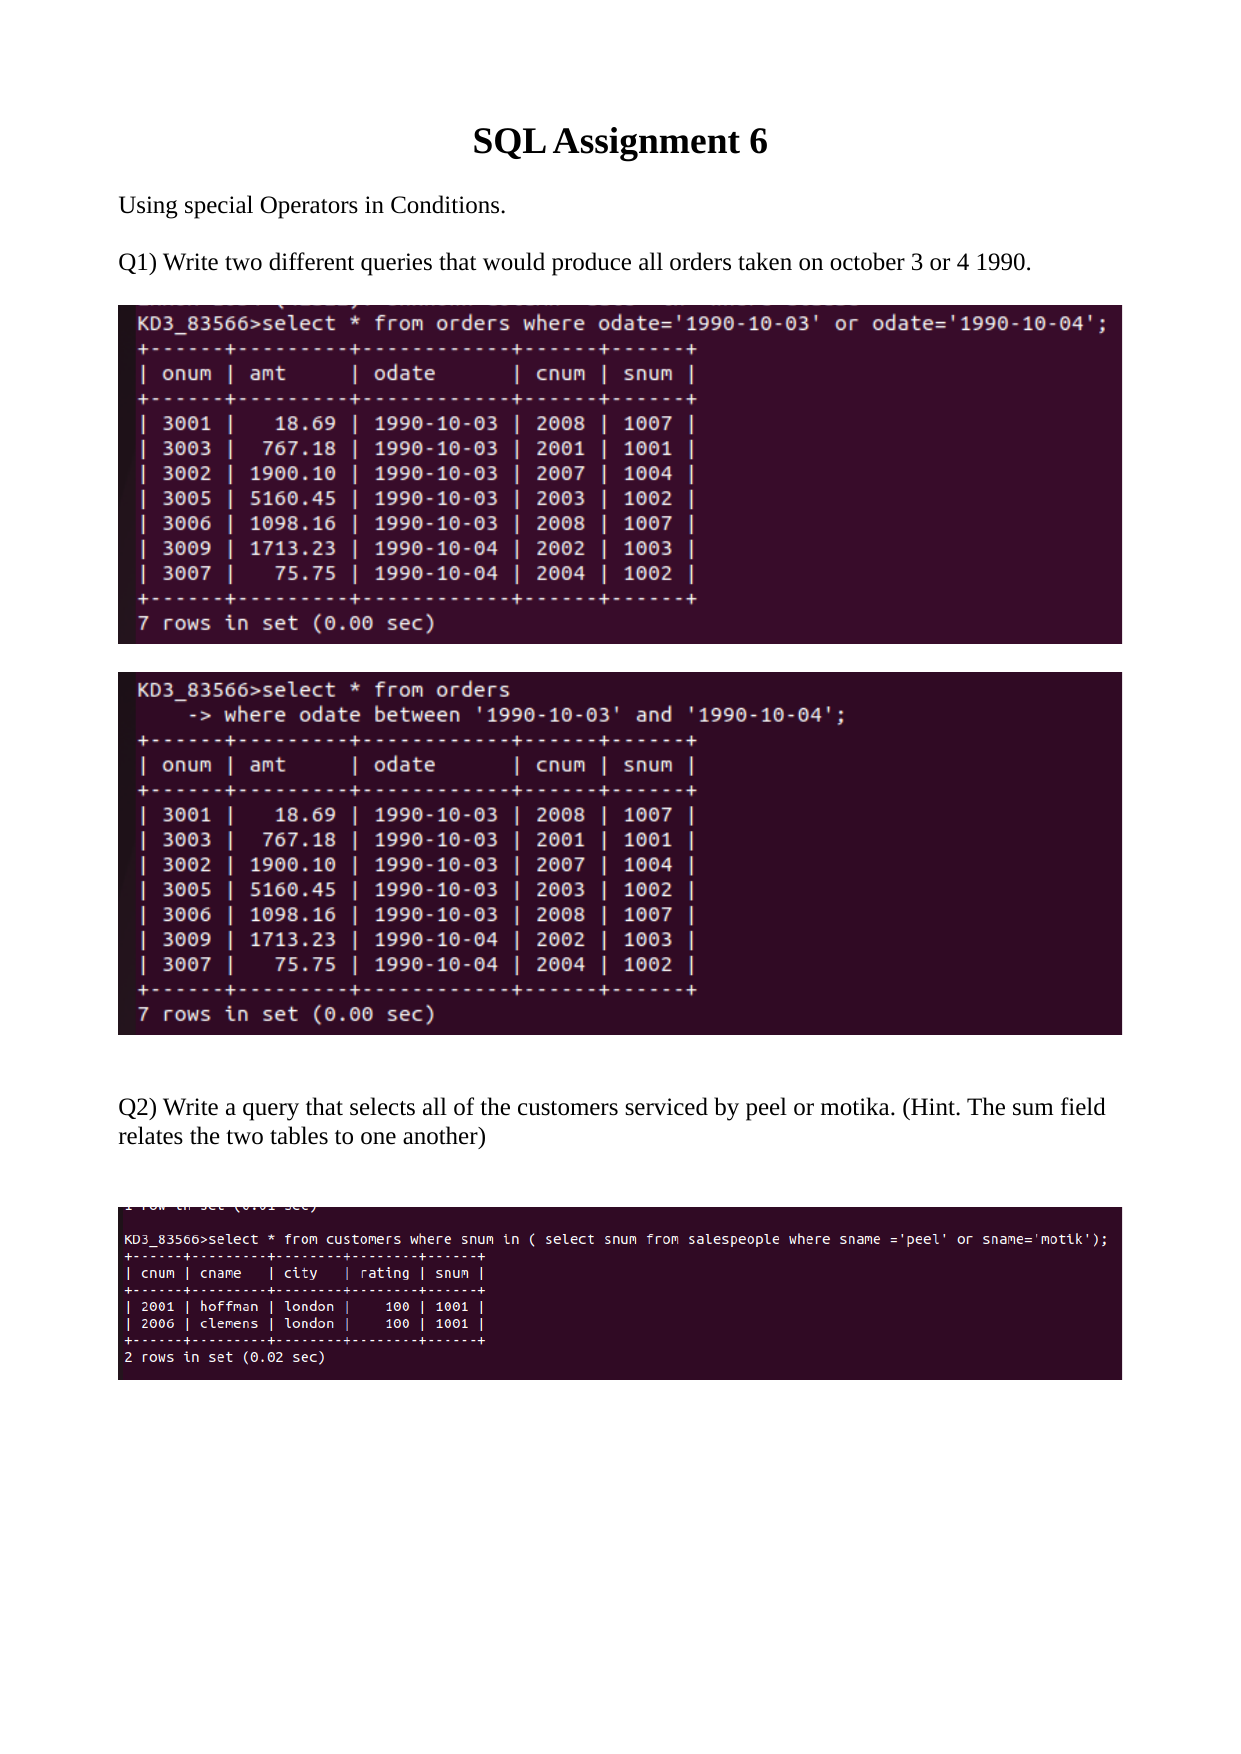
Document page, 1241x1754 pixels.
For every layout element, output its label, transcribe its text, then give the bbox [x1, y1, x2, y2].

picture [118, 1207, 1123, 1380]
text Using special Operators in Conditions. [118, 190, 1122, 219]
picture [118, 672, 1123, 1035]
text Q2) Write a query that selects all of the customers serviced by peel or motika. (Hint. The sum field relates the two tables to one another) [118, 1092, 1122, 1150]
text SQL Assignment 6 [118, 118, 1122, 161]
picture [118, 305, 1123, 644]
text Q1) Write two different queries that would produce all orders taken on october 3 or 4 1990. [118, 247, 1122, 276]
